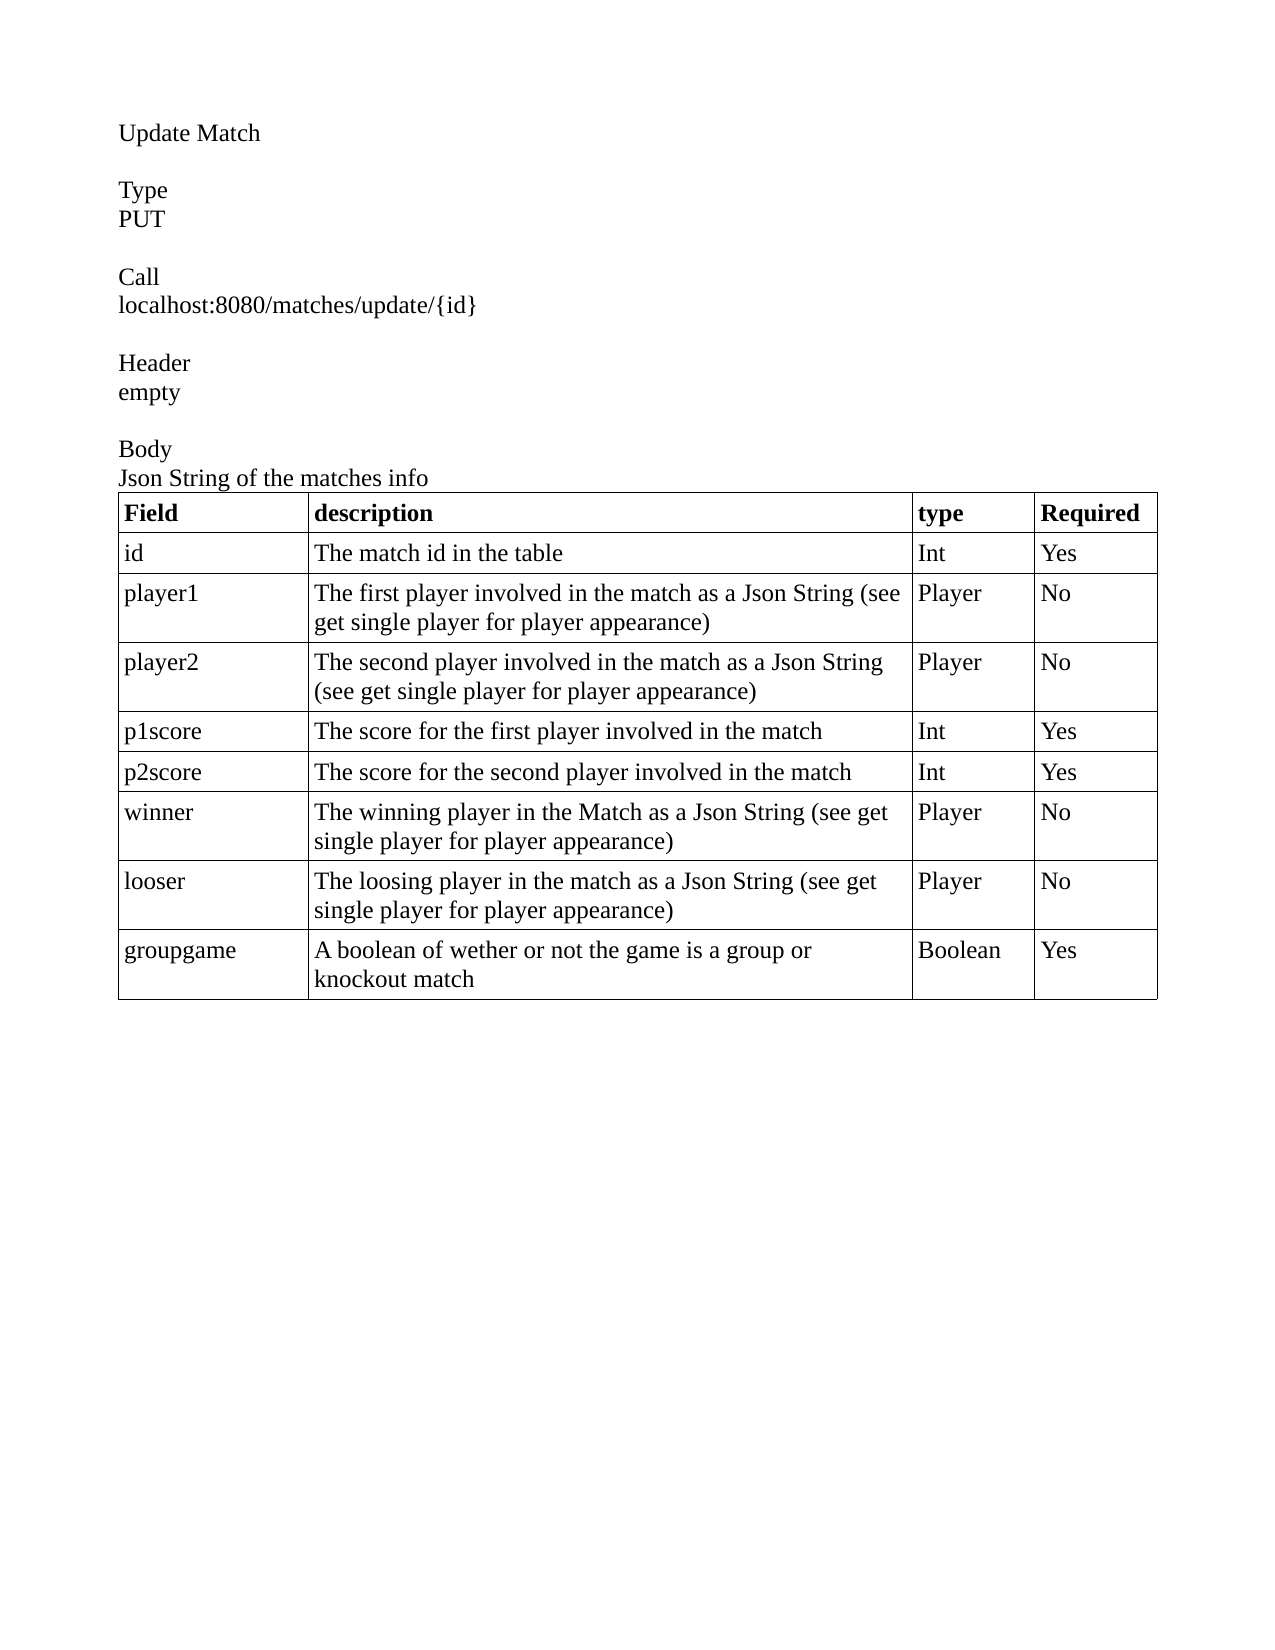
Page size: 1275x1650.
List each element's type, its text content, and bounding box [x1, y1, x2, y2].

table_cell p2score [119, 752, 308, 791]
table_cell Int [913, 712, 1034, 751]
table_header description [309, 493, 912, 532]
table_cell No [1035, 792, 1157, 860]
table_cell Yes [1035, 930, 1157, 998]
table_cell looser [119, 861, 308, 929]
table_cell Yes [1035, 712, 1157, 751]
text PUT [118, 204, 1157, 233]
text Type [118, 176, 1157, 204]
table_cell groupgame [119, 930, 308, 998]
table_cell The second player involved in the match as a Json String (see get single player for player appearance) [309, 643, 912, 711]
table_cell The loosing player in the match as a Json String (see get single player for player appearance) [309, 861, 912, 929]
table_cell The score for the second player involved in the match [309, 752, 912, 791]
table_cell The score for the first player involved in the match [309, 712, 912, 751]
text Body [118, 434, 1157, 463]
table_cell player1 [119, 574, 308, 642]
text Update Match [118, 118, 1157, 147]
table_cell Player [913, 574, 1034, 642]
table_cell Yes [1035, 533, 1157, 572]
table_header type [913, 493, 1034, 532]
table_cell Int [913, 533, 1034, 572]
table_cell A boolean of wether or not the game is a group or knockout match [309, 930, 912, 998]
text Json String of the matches info [118, 463, 1157, 492]
table_cell No [1035, 643, 1157, 711]
text Call [118, 262, 1157, 291]
table_cell id [119, 533, 308, 572]
table_cell winner [119, 792, 308, 860]
table_cell player2 [119, 643, 308, 711]
text Header [118, 348, 1157, 377]
table_cell Int [913, 752, 1034, 791]
table_cell Player [913, 792, 1034, 860]
table_header Field [119, 493, 308, 532]
table_cell No [1035, 861, 1157, 929]
table_cell Player [913, 861, 1034, 929]
table_header Required [1035, 493, 1157, 532]
table_cell p1score [119, 712, 308, 751]
table_cell The first player involved in the match as a Json String (see get single player for player appearance) [309, 574, 912, 642]
text empty [118, 377, 1157, 406]
table_cell The match id in the table [309, 533, 912, 572]
table_cell Yes [1035, 752, 1157, 791]
table_cell No [1035, 574, 1157, 642]
text localhost:8080/matches/update/{id} [118, 291, 1157, 319]
table_cell Boolean [913, 930, 1034, 998]
table_cell Player [913, 643, 1034, 711]
table_cell The winning player in the Match as a Json String (see get single player for player appearance) [309, 792, 912, 860]
